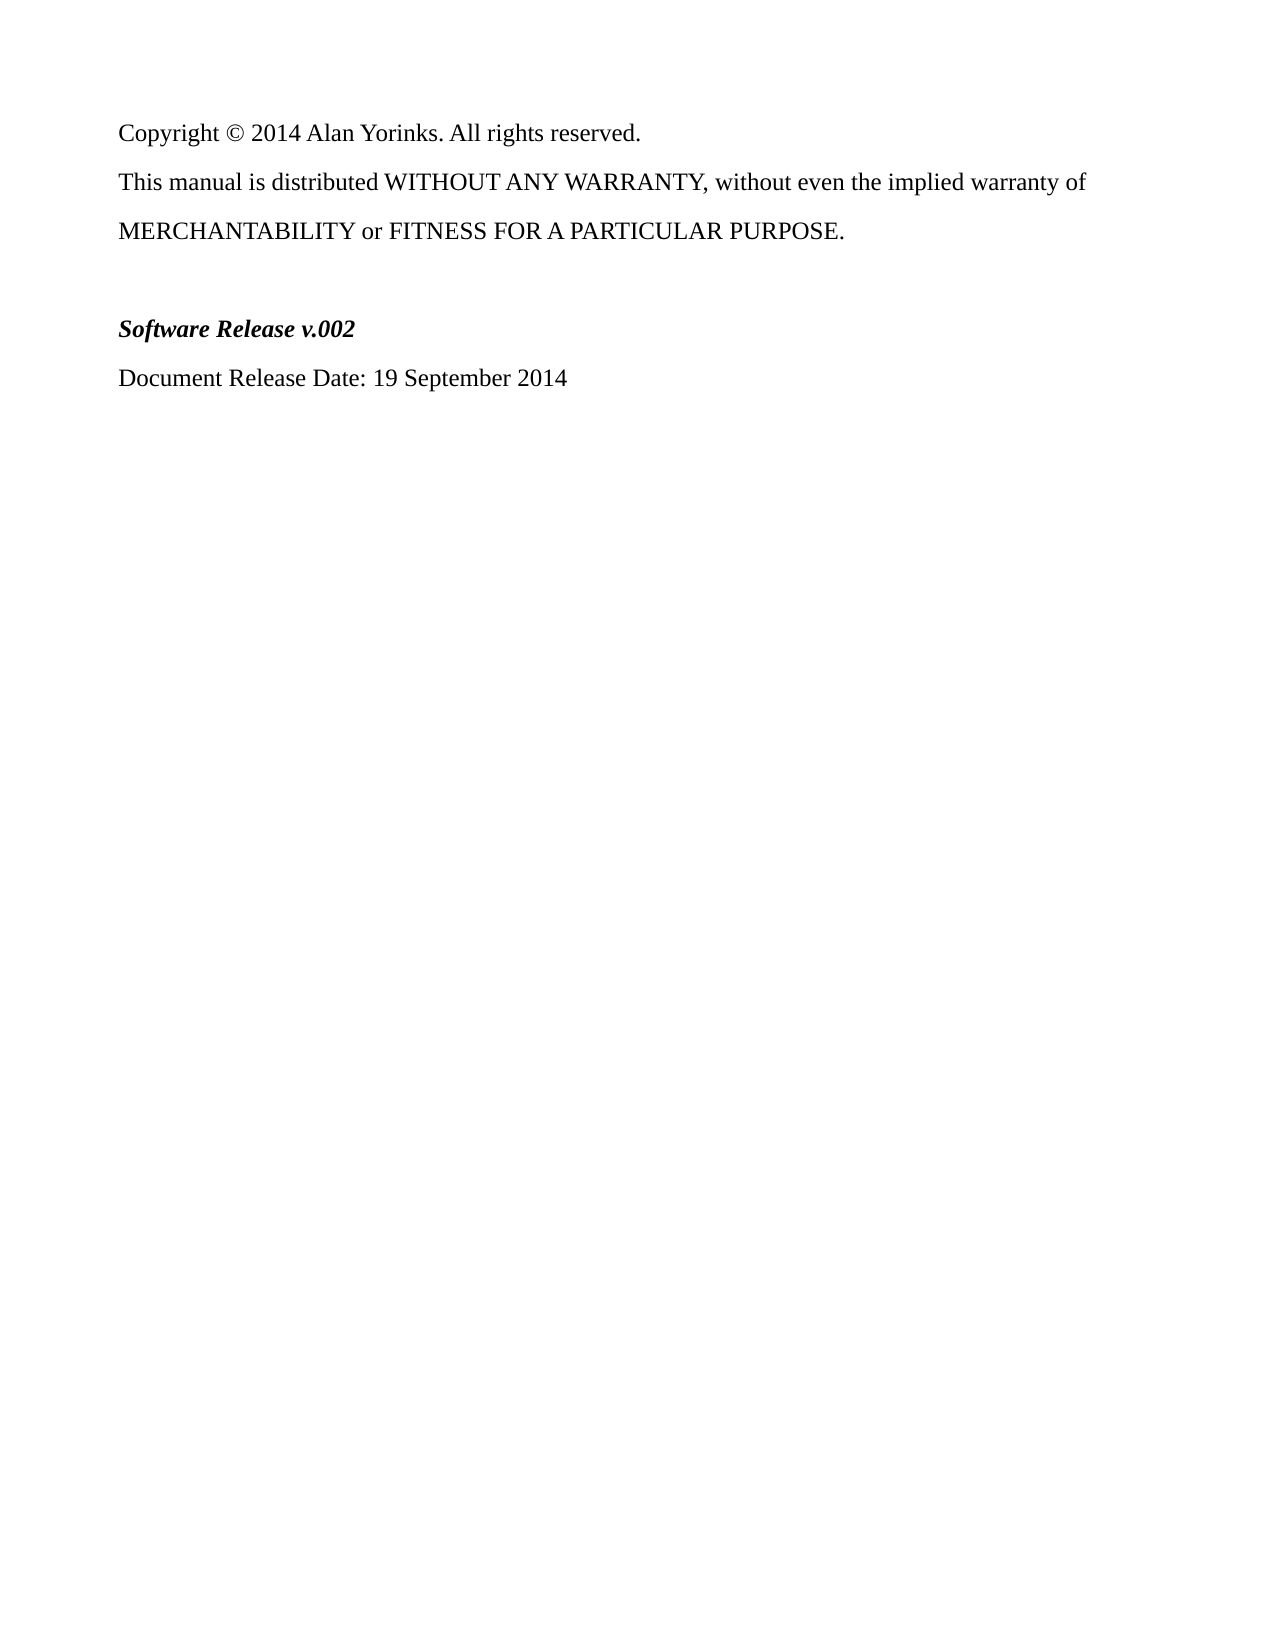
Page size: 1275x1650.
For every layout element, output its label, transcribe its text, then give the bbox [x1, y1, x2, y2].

text Copyright © 2014 Alan Yorinks. All rights reserved. [118, 118, 1157, 147]
text Document Release Date: 19 September 2014 [118, 363, 1157, 392]
text Software Release v.002 [118, 314, 1157, 343]
text MERCHANTABILITY or FITNESS FOR A PARTICULAR PURPOSE. [118, 216, 1157, 245]
text This manual is distributed WITHOUT ANY WARRANTY, without even the implied warranty of [118, 167, 1157, 196]
